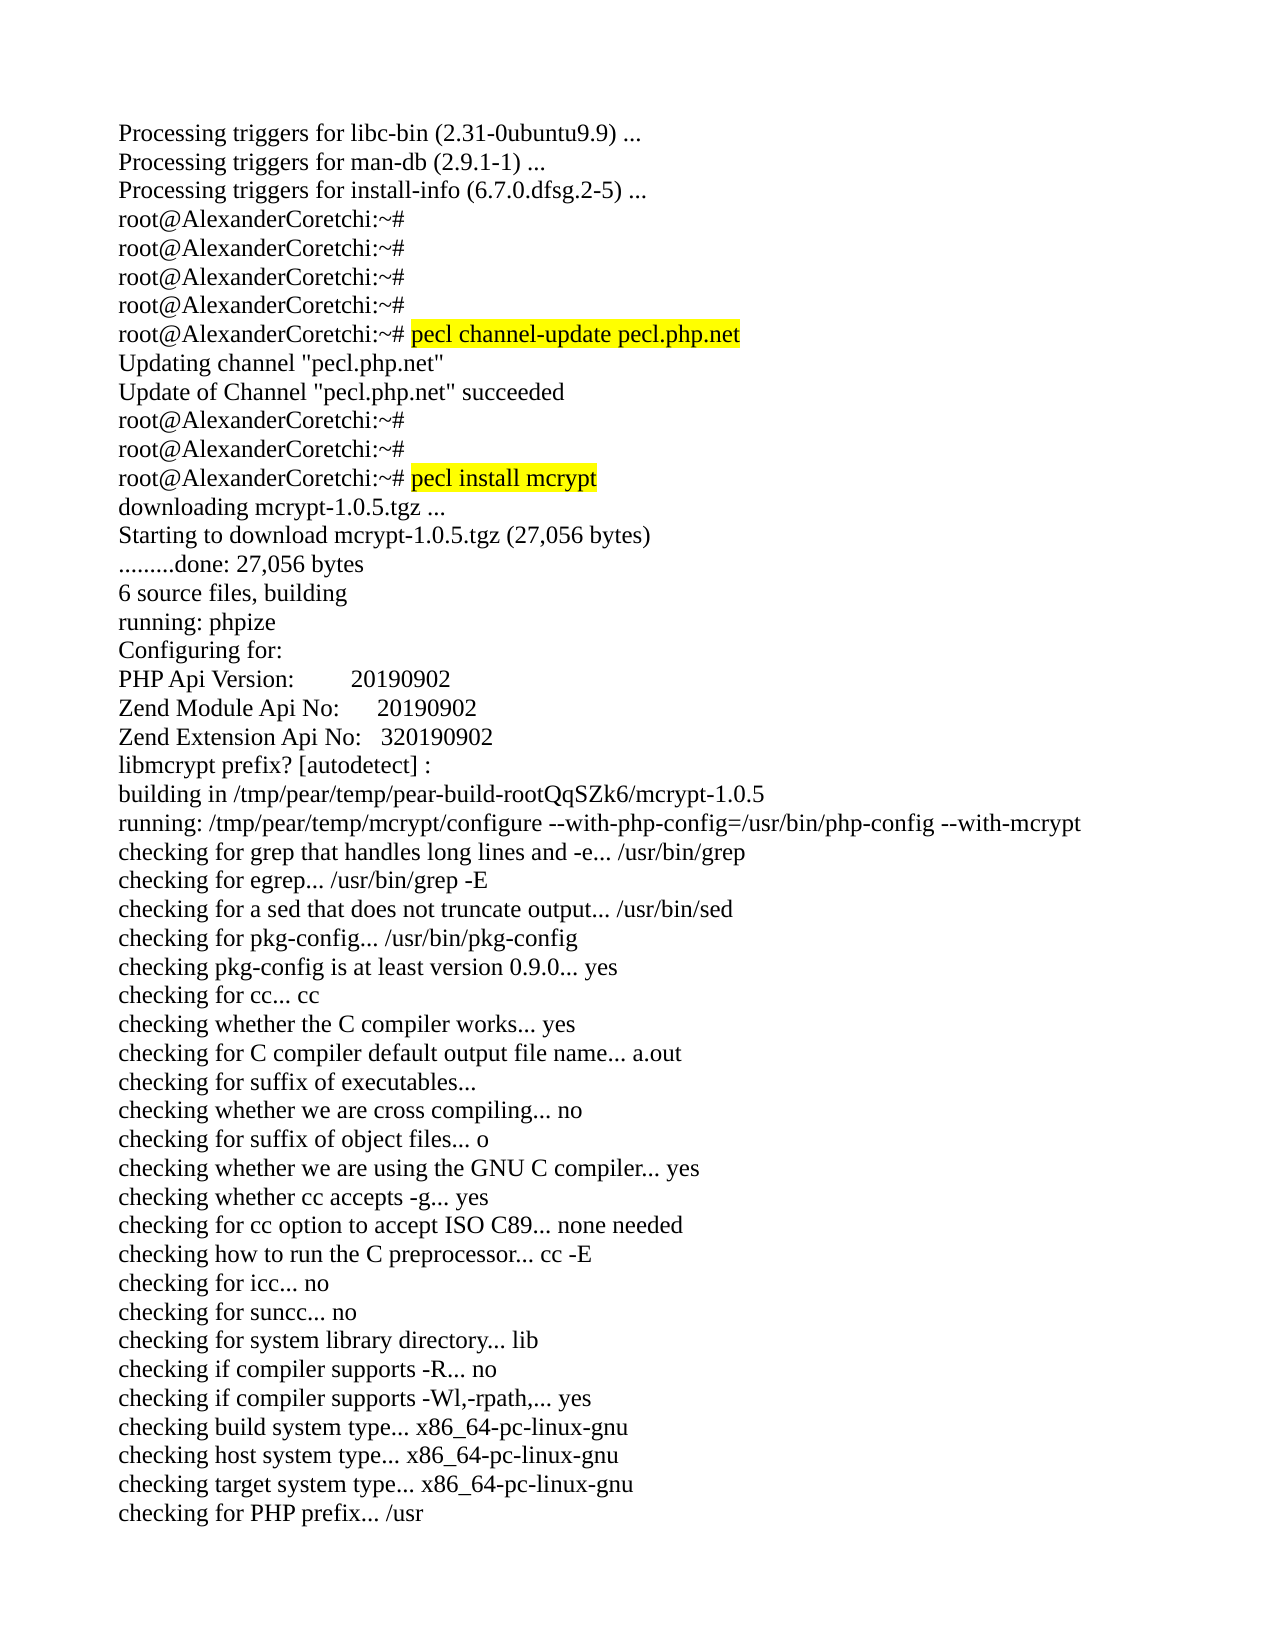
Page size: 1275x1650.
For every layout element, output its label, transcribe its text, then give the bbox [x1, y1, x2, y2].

text checking for suffix of executables... [118, 1067, 1157, 1096]
text checking if compiler supports -Wl,-rpath,... yes [118, 1383, 1157, 1412]
text running: phpize [118, 607, 1157, 636]
text checking for a sed that does not truncate output... /usr/bin/sed [118, 894, 1157, 923]
text Update of Channel "pecl.php.net" succeeded [118, 377, 1157, 406]
text Zend Module Api No: 20190902 [118, 693, 1157, 722]
text running: /tmp/pear/temp/mcrypt/configure --with-php-config=/usr/bin/php-config --with-mcrypt [118, 808, 1157, 837]
text root@AlexanderCoretchi:~# [118, 291, 1157, 319]
text checking build system type... x86_64-pc-linux-gnu [118, 1412, 1157, 1441]
text root@AlexanderCoretchi:~# pecl install mcrypt [118, 463, 1157, 492]
text Processing triggers for install-info (6.7.0.dfsg.2-5) ... [118, 176, 1157, 204]
text checking for cc... cc [118, 981, 1157, 1009]
text Zend Extension Api No: 320190902 [118, 722, 1157, 751]
text checking pkg-config is at least version 0.9.0... yes [118, 952, 1157, 981]
text root@AlexanderCoretchi:~# pecl channel-update pecl.php.net [118, 319, 1157, 348]
text Processing triggers for libc-bin (2.31-0ubuntu9.9) ... [118, 118, 1157, 147]
text checking whether we are cross compiling... no [118, 1096, 1157, 1124]
text checking target system type... x86_64-pc-linux-gnu [118, 1469, 1157, 1498]
text checking for PHP prefix... /usr [118, 1498, 1157, 1527]
text root@AlexanderCoretchi:~# [118, 434, 1157, 463]
text root@AlexanderCoretchi:~# [118, 233, 1157, 262]
text Updating channel "pecl.php.net" [118, 348, 1157, 377]
text checking for icc... no [118, 1268, 1157, 1297]
text root@AlexanderCoretchi:~# [118, 406, 1157, 434]
text checking for egrep... /usr/bin/grep -E [118, 866, 1157, 894]
text checking for suncc... no [118, 1297, 1157, 1326]
text checking host system type... x86_64-pc-linux-gnu [118, 1441, 1157, 1469]
text PHP Api Version: 20190902 [118, 664, 1157, 693]
text checking for system library directory... lib [118, 1326, 1157, 1354]
text Starting to download mcrypt-1.0.5.tgz (27,056 bytes) [118, 521, 1157, 549]
text building in /tmp/pear/temp/pear-build-rootQqSZk6/mcrypt-1.0.5 [118, 779, 1157, 808]
text checking whether we are using the GNU C compiler... yes [118, 1153, 1157, 1182]
text .........done: 27,056 bytes [118, 549, 1157, 578]
text Configuring for: [118, 636, 1157, 664]
text 6 source files, building [118, 578, 1157, 607]
text checking for C compiler default output file name... a.out [118, 1038, 1157, 1067]
text checking whether the C compiler works... yes [118, 1009, 1157, 1038]
text root@AlexanderCoretchi:~# [118, 262, 1157, 291]
text checking for cc option to accept ISO C89... none needed [118, 1211, 1157, 1239]
text libmcrypt prefix? [autodetect] : [118, 751, 1157, 779]
text downloading mcrypt-1.0.5.tgz ... [118, 492, 1157, 521]
text checking for suffix of object files... o [118, 1124, 1157, 1153]
text checking if compiler supports -R... no [118, 1354, 1157, 1383]
text checking whether cc accepts -g... yes [118, 1182, 1157, 1211]
text checking for grep that handles long lines and -e... /usr/bin/grep [118, 837, 1157, 866]
text root@AlexanderCoretchi:~# [118, 204, 1157, 233]
text Processing triggers for man-db (2.9.1-1) ... [118, 147, 1157, 176]
text checking how to run the C preprocessor... cc -E [118, 1239, 1157, 1268]
text checking for pkg-config... /usr/bin/pkg-config [118, 923, 1157, 952]
